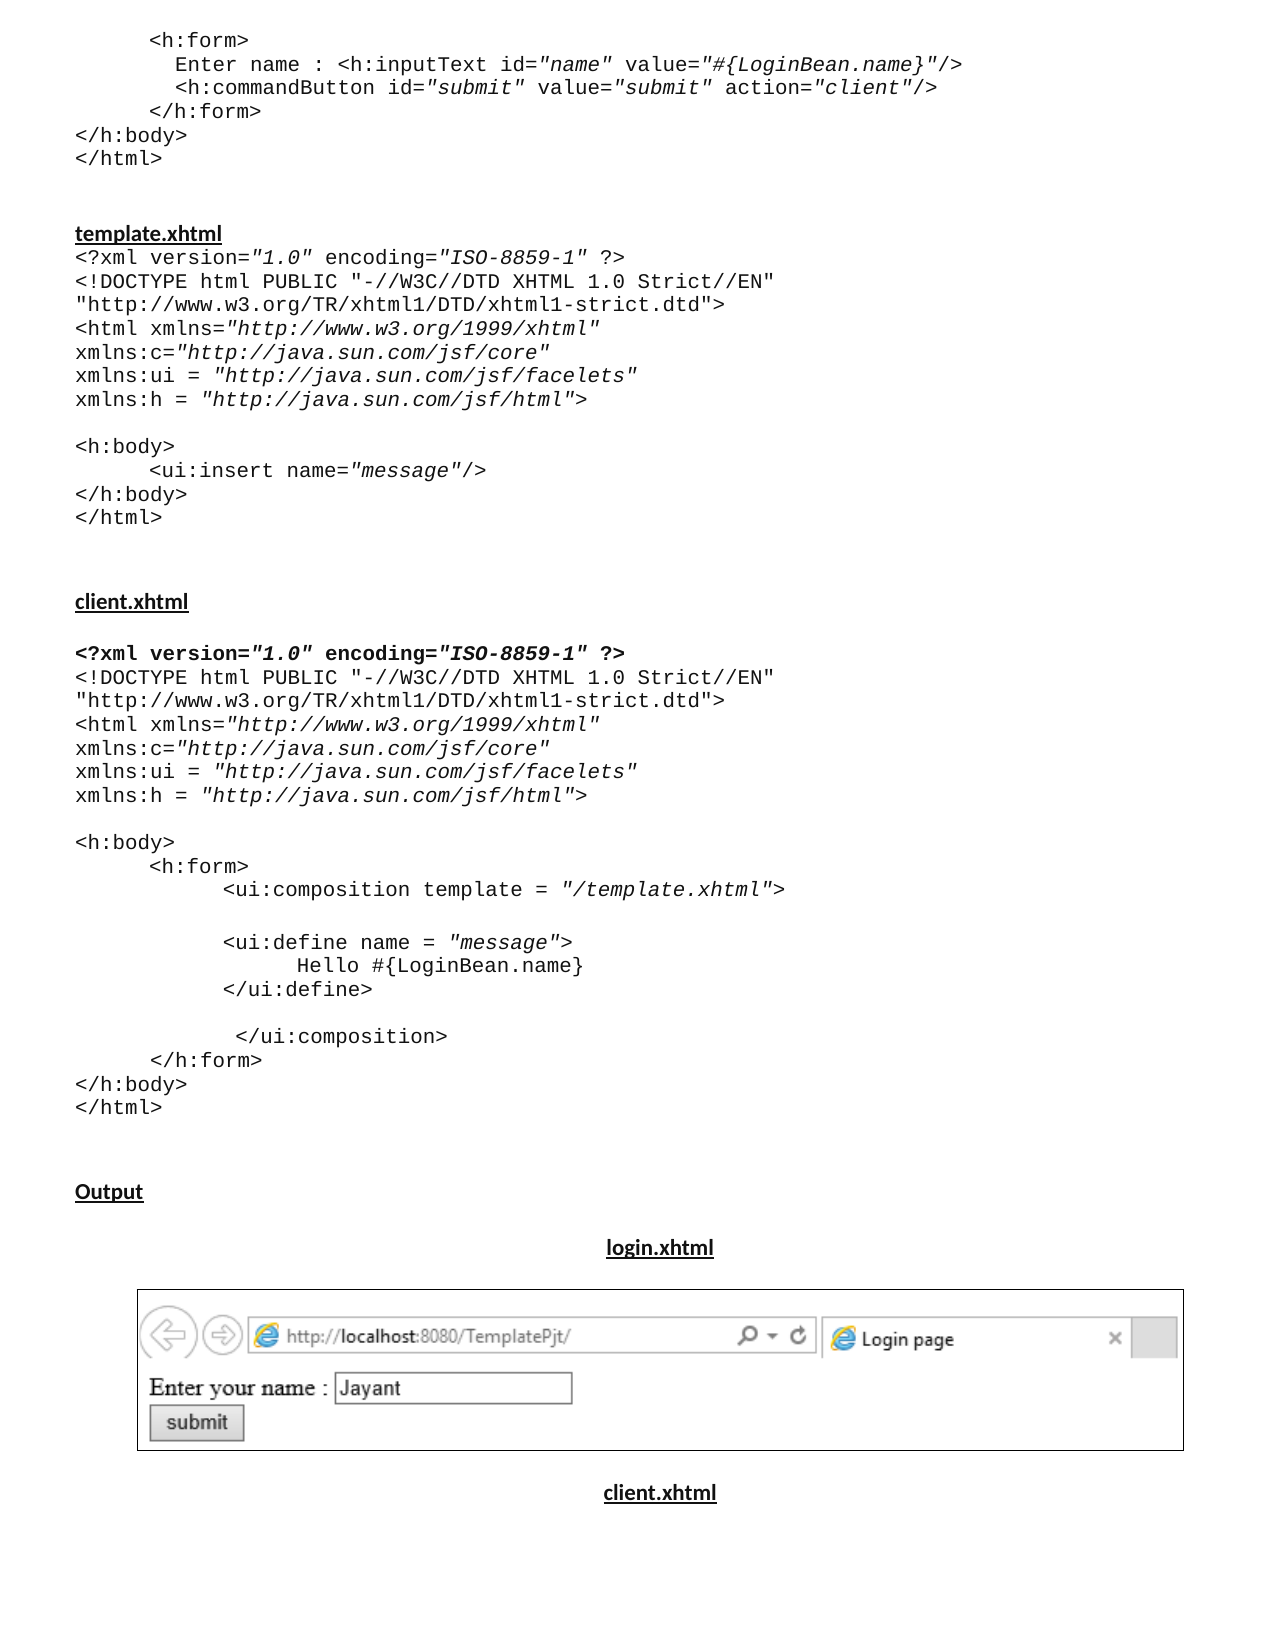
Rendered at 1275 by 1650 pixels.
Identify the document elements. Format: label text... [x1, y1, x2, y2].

text client.xhtml [75, 587, 1245, 615]
text <h:form> [75, 30, 1245, 54]
text <ui:define name = "message"> [75, 932, 1245, 956]
text </ui:define> [75, 979, 1245, 1003]
text Hello #{LoginBean.name} [75, 956, 1245, 979]
text Enter name : <h:inputText id="name" value="#{LoginBean.name}"/> [75, 54, 1245, 77]
text </html> [75, 148, 1245, 172]
text xmlns:h = "http://java.sun.com/jsf/html"> [75, 389, 1245, 413]
text <h:body> [75, 832, 1245, 856]
text </h:body> [75, 1074, 1245, 1097]
text xmlns:c="http://java.sun.com/jsf/core" [75, 738, 1245, 761]
text <?xml version="1.0" encoding="ISO-8859-1" ?> [75, 247, 1245, 271]
text xmlns:ui = "http://java.sun.com/jsf/facelets" [75, 365, 1245, 389]
text <html xmlns="http://www.w3.org/1999/xhtml" [75, 714, 1245, 738]
text <h:form> [75, 856, 1245, 879]
text </h:form> [75, 1050, 1245, 1074]
text <html xmlns="http://www.w3.org/1999/xhtml" [75, 318, 1245, 342]
text xmlns:c="http://java.sun.com/jsf/core" [75, 342, 1245, 365]
text <?xml version="1.0" encoding="ISO-8859-1" ?> [75, 643, 1245, 667]
text xmlns:ui = "http://java.sun.com/jsf/facelets" [75, 761, 1245, 785]
text <ui:insert name="message"/> [75, 460, 1245, 484]
text login.xhtml [75, 1233, 1245, 1261]
text <h:commandButton id="submit" value="submit" action="client"/> [75, 77, 1245, 101]
text </h:body> [75, 124, 1245, 148]
text </h:form> [75, 101, 1245, 124]
text <!DOCTYPE html PUBLIC "-//W3C//DTD XHTML 1.0 Strict//EN" "http://www.w3.org/TR/xhtml1/DTD/xhtml1-strict.dtd"> [75, 667, 1245, 714]
text xmlns:h = "http://java.sun.com/jsf/html"> [75, 785, 1245, 808]
text <!DOCTYPE html PUBLIC "-//W3C//DTD XHTML 1.0 Strict//EN" "http://www.w3.org/TR/xhtml1/DTD/xhtml1-strict.dtd"> [75, 271, 1245, 318]
text template.xhtml [75, 219, 1245, 247]
text </html> [75, 1097, 1245, 1121]
text <ui:composition template = "/template.xhtml"> [75, 879, 1245, 903]
text </html> [75, 507, 1245, 531]
text </h:body> [75, 484, 1245, 507]
text </ui:composition> [75, 1026, 1245, 1050]
text client.xhtml [75, 1478, 1245, 1506]
text Output [75, 1177, 1245, 1205]
text <h:body> [75, 436, 1245, 460]
